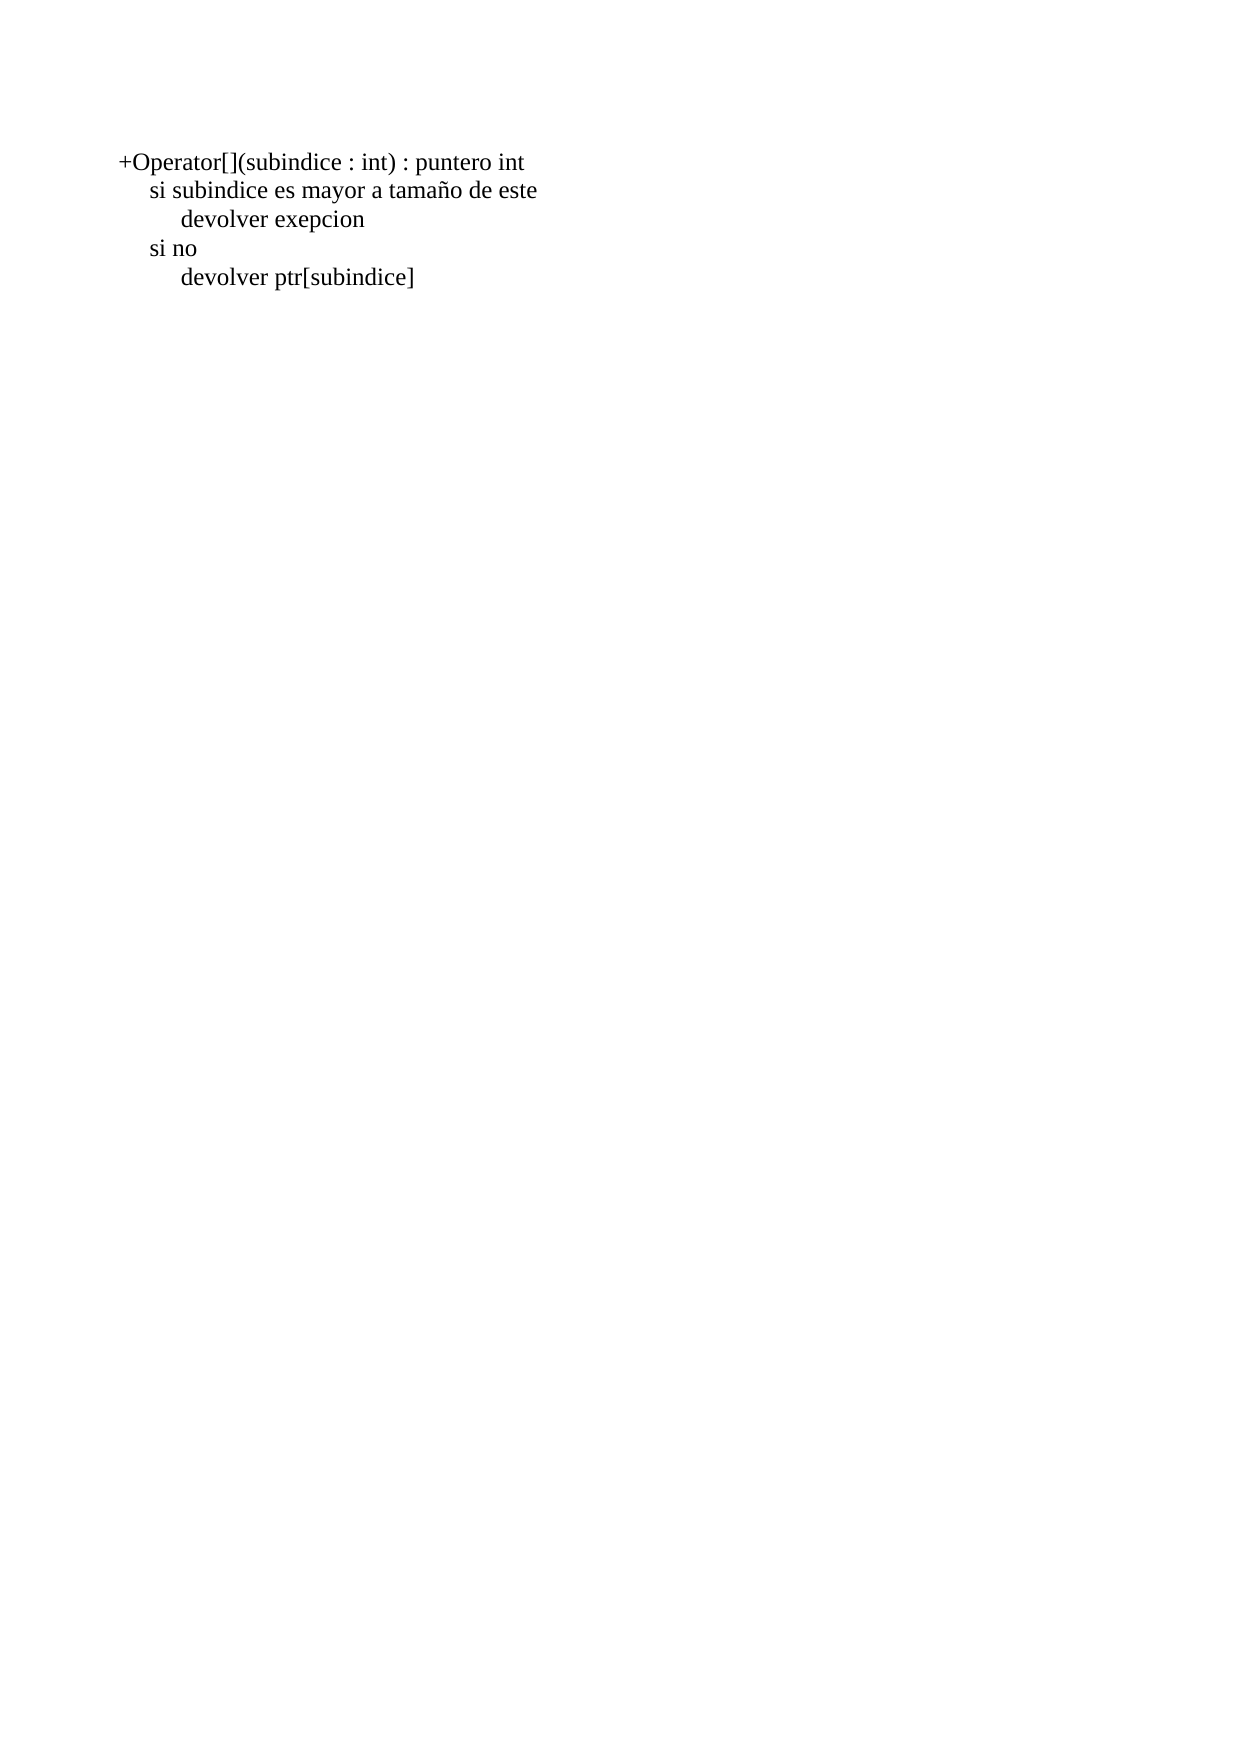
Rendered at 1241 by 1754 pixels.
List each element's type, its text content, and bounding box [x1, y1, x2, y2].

text si no [118, 233, 1122, 262]
text devolver ptr[subindice] [118, 262, 1122, 291]
text si subindice es mayor a tamaño de este [118, 176, 1122, 204]
text +Operator[](subindice : int) : puntero int [118, 147, 1122, 176]
text devolver exepcion [118, 204, 1122, 233]
